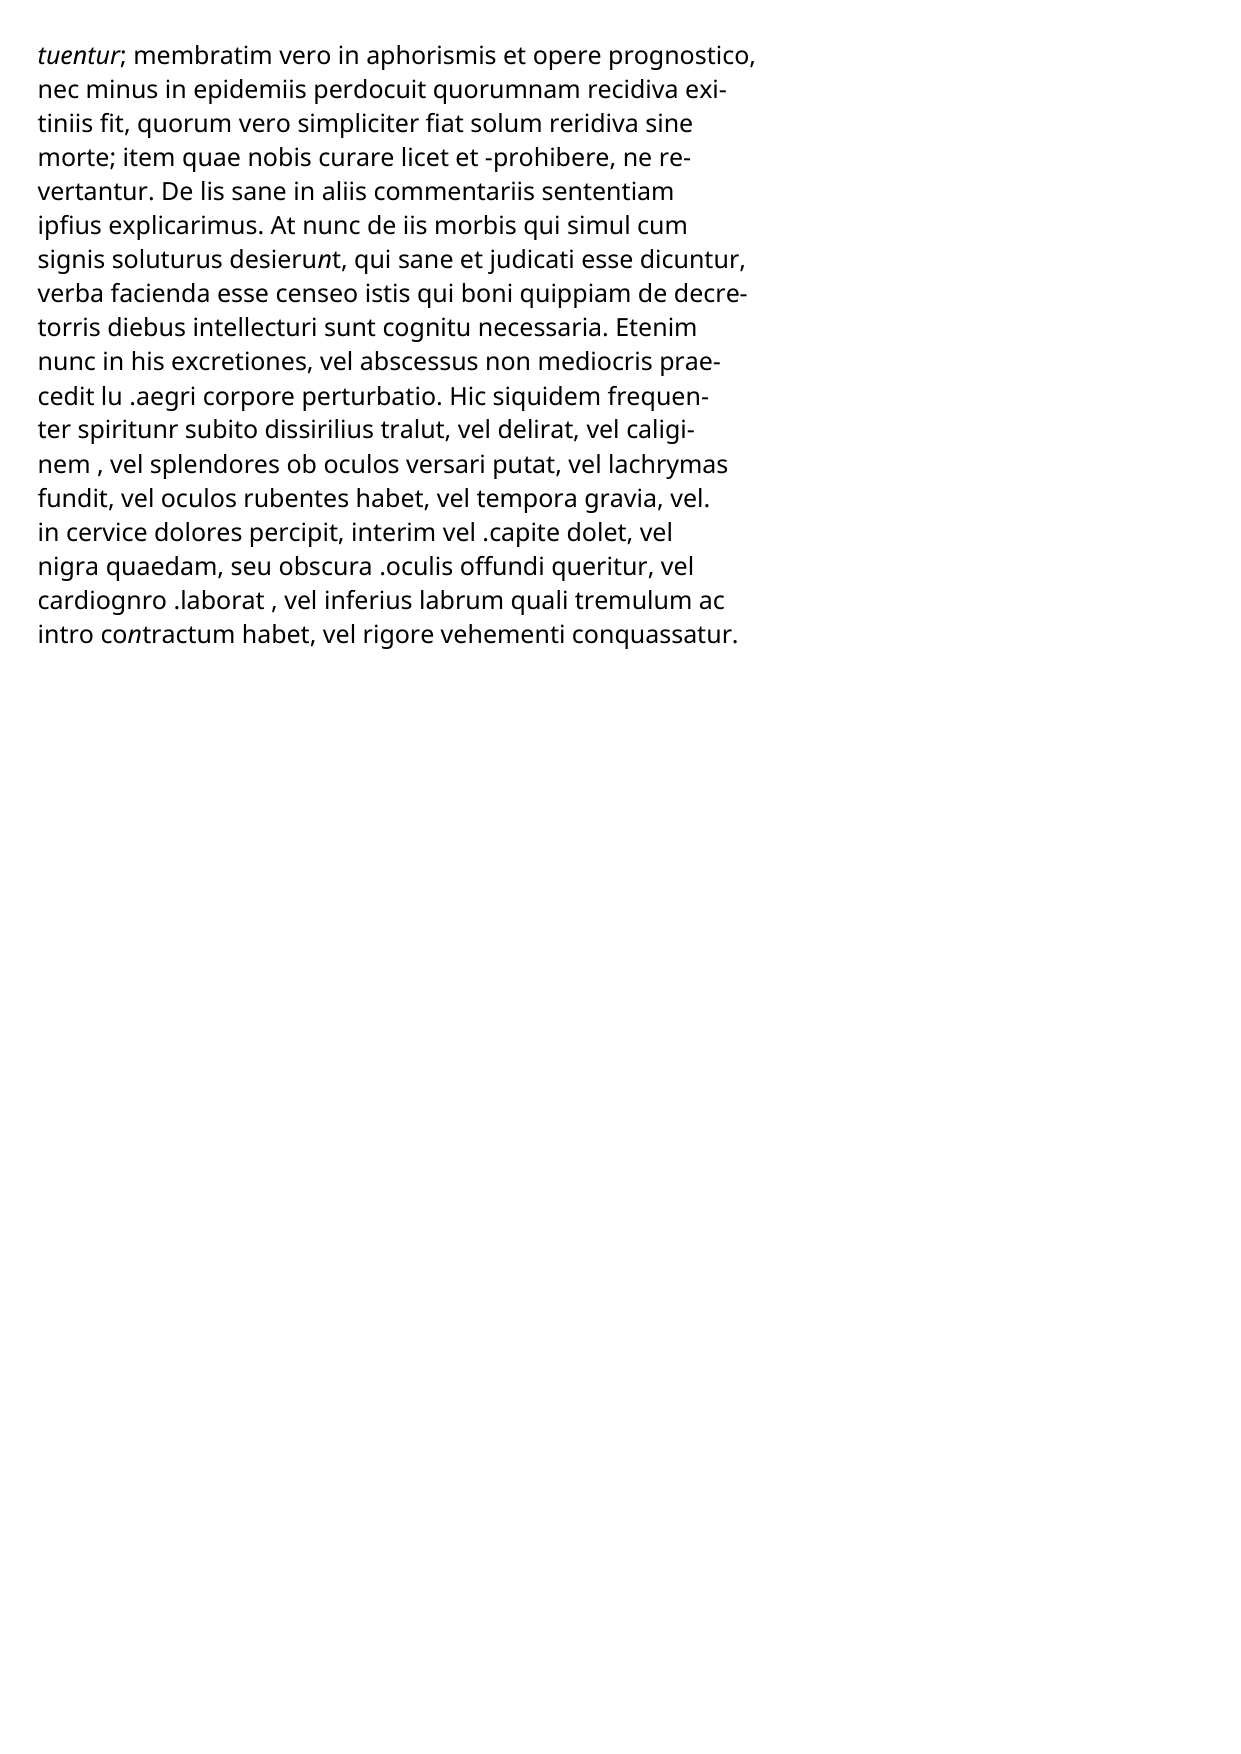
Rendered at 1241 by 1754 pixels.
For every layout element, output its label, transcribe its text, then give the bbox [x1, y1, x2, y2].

text tuentur; membratim vero in aphorismis et opere prognostico, nec minus in epidemiis perdocuit quorumnam recidiva exi- tiniis fit, quorum vero simpliciter fiat solum reridiva sine morte; item quae nobis curare licet et -prohibere, ne re- vertantur. De lis sane in aliis commentariis sententiam ipfius explicarimus. At nunc de iis morbis qui simul cum signis soluturus desierunt, qui sane et judicati esse dicuntur, verba facienda esse censeo istis qui boni quippiam de decre- torris diebus intellecturi sunt cognitu necessaria. Etenim nunc in his excretiones, vel abscessus non mediocris prae- cedit lu .aegri corpore perturbatio. Hic siquidem frequen- ter spiritunr subito dissirilius tralut, vel delirat, vel caligi- nem , vel splendores ob oculos versari putat, vel lachrymas fundit, vel oculos rubentes habet, vel tempora gravia, vel. in cervice dolores percipit, interim vel .capite dolet, vel nigra quaedam, seu obscura .oculis offundi queritur, vel cardiognro .laborat , vel inferius labrum quali tremulum ac intro contractum habet, vel rigore vehementi conquassatur. [37, 37, 1203, 651]
